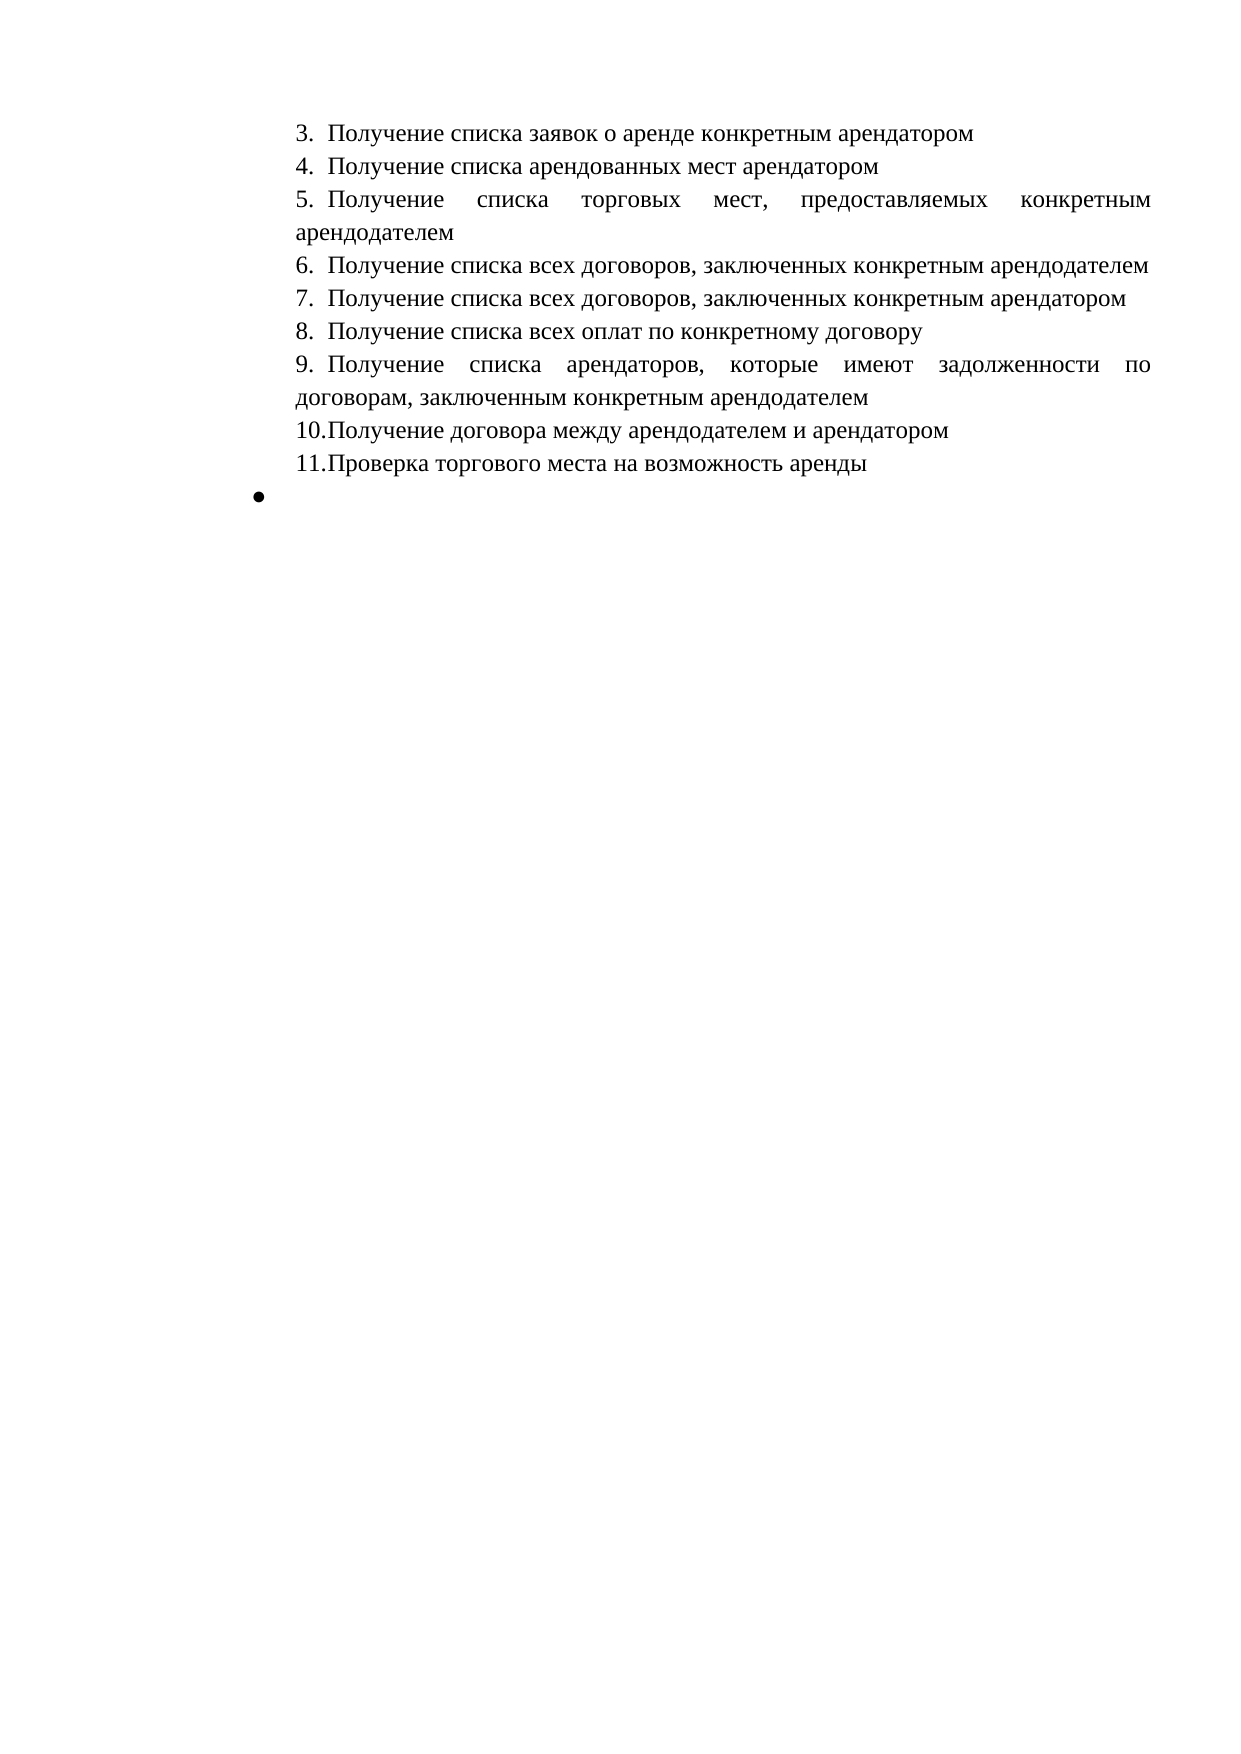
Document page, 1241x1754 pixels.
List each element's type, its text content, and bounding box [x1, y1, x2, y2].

list Получение списка торговых мест, предоставляемых конкретным арендодателем [295, 184, 1152, 246]
list Получение списка заявок о аренде конкретным арендатором [295, 118, 1152, 147]
list Получение списка всех оплат по конкретному договору [295, 316, 1152, 345]
list Получение списка арендованных мест арендатором [295, 151, 1152, 180]
list Получение списка всех договоров, заключенных конкретным арендодателем [295, 250, 1152, 279]
list Получение договора между арендодателем и арендатором [295, 415, 1152, 444]
list Получение списка арендаторов, которые имеют задолженности по договорам, заключенным конкретным арендодателем [295, 349, 1152, 411]
list Проверка торгового места на возможность аренды [295, 448, 1152, 477]
list Получение списка всех договоров, заключенных конкретным арендатором [295, 283, 1152, 312]
